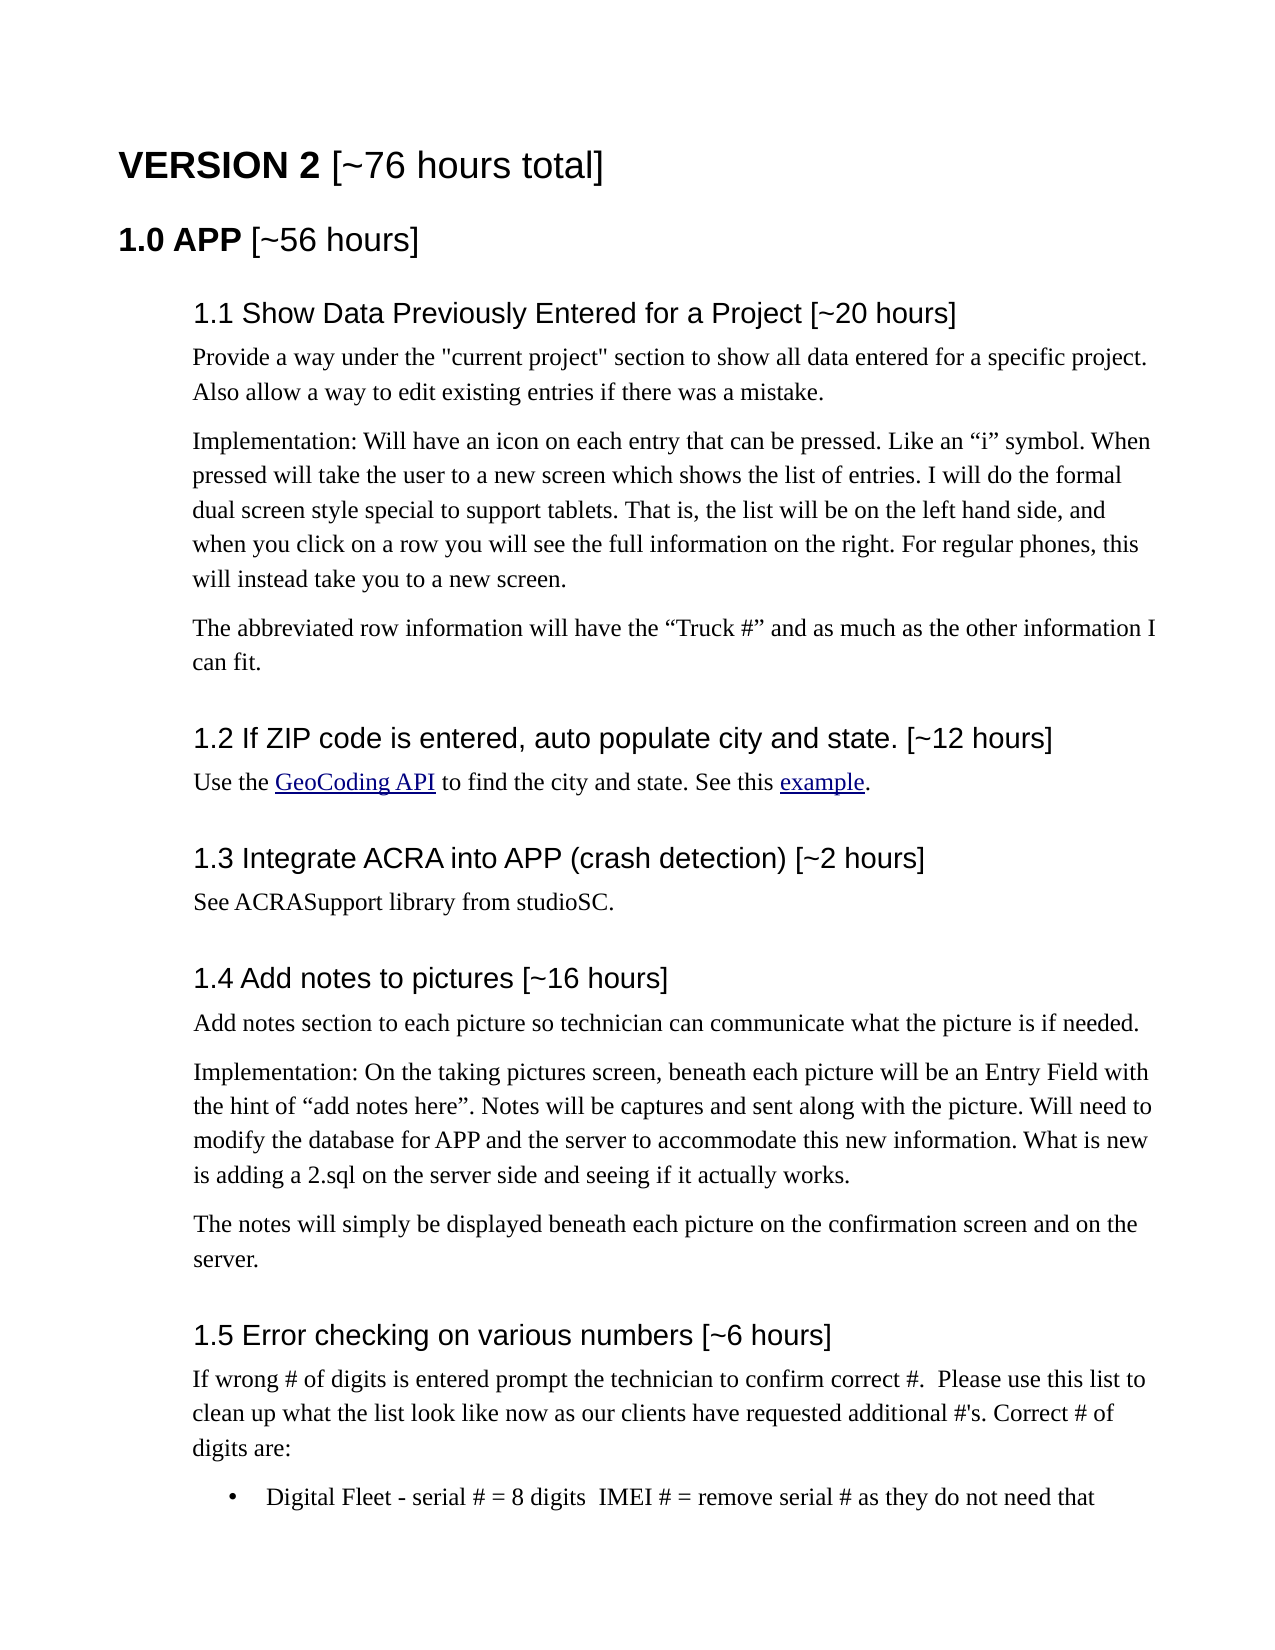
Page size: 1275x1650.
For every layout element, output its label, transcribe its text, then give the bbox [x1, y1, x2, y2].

subtitle 1.3 Integrate ACRA into APP (crash detection) [~2 hours] [156, 841, 1157, 875]
list Use the GeoCoding API to find the city and state. See this example. [156, 767, 1157, 796]
list Add notes section to each picture so technician can communicate what the picture is if needed. [156, 1008, 1157, 1036]
text If wrong # of digits is entered prompt the technician to confirm correct #. Please use this list to clean up what the list look like now as our clients have requested additional #'s. Correct # of digits are: [192, 1364, 1157, 1461]
subtitle 1.0 APP [~56 hours] [118, 220, 1157, 259]
subtitle 1.2 If ZIP code is entered, auto populate city and state. [~12 hours] [156, 721, 1157, 755]
list The notes will simply be displayed beneath each picture on the confirmation screen and on the server. [156, 1209, 1157, 1272]
subtitle VERSION 2 [~76 hours total] [118, 143, 1157, 187]
list Implementation: On the taking pictures screen, beneath each picture will be an Entry Field with the hint of “add notes here”. Notes will be captures and sent along with the picture. Will need to modify the database for APP and the server to accommodate this new information. What is new is adding a 2.sql on the server side and seeing if it actually works. [156, 1057, 1157, 1189]
list See ACRASupport library from studioSC. [156, 887, 1157, 916]
text Implementation: Will have an icon on each entry that can be pressed. Like an “i” symbol. When pressed will take the user to a new screen which shows the list of entries. I will do the formal dual screen style special to support tablets. That is, the list will be on the left hand side, and when you click on a row you will see the full information on the right. For regular phones, this will instead take you to a new screen. [192, 426, 1157, 592]
text Provide a way under the "current project" section to show all data entered for a specific project. Also allow a way to edit existing entries if there was a mistake. [192, 342, 1157, 406]
subtitle 1.5 Error checking on various numbers [~6 hours] [156, 1318, 1157, 1351]
list Digital Fleet - serial # = 8 digits IMEI # = remove serial # as they do not need that [228, 1482, 1157, 1511]
subtitle 1.1 Show Data Previously Entered for a Project [~20 hours] [156, 296, 1157, 330]
subtitle 1.4 Add notes to pictures [~16 hours] [156, 962, 1157, 995]
text The abbreviated row information will have the “Truck #” and as much as the other information I can fit. [192, 613, 1157, 676]
